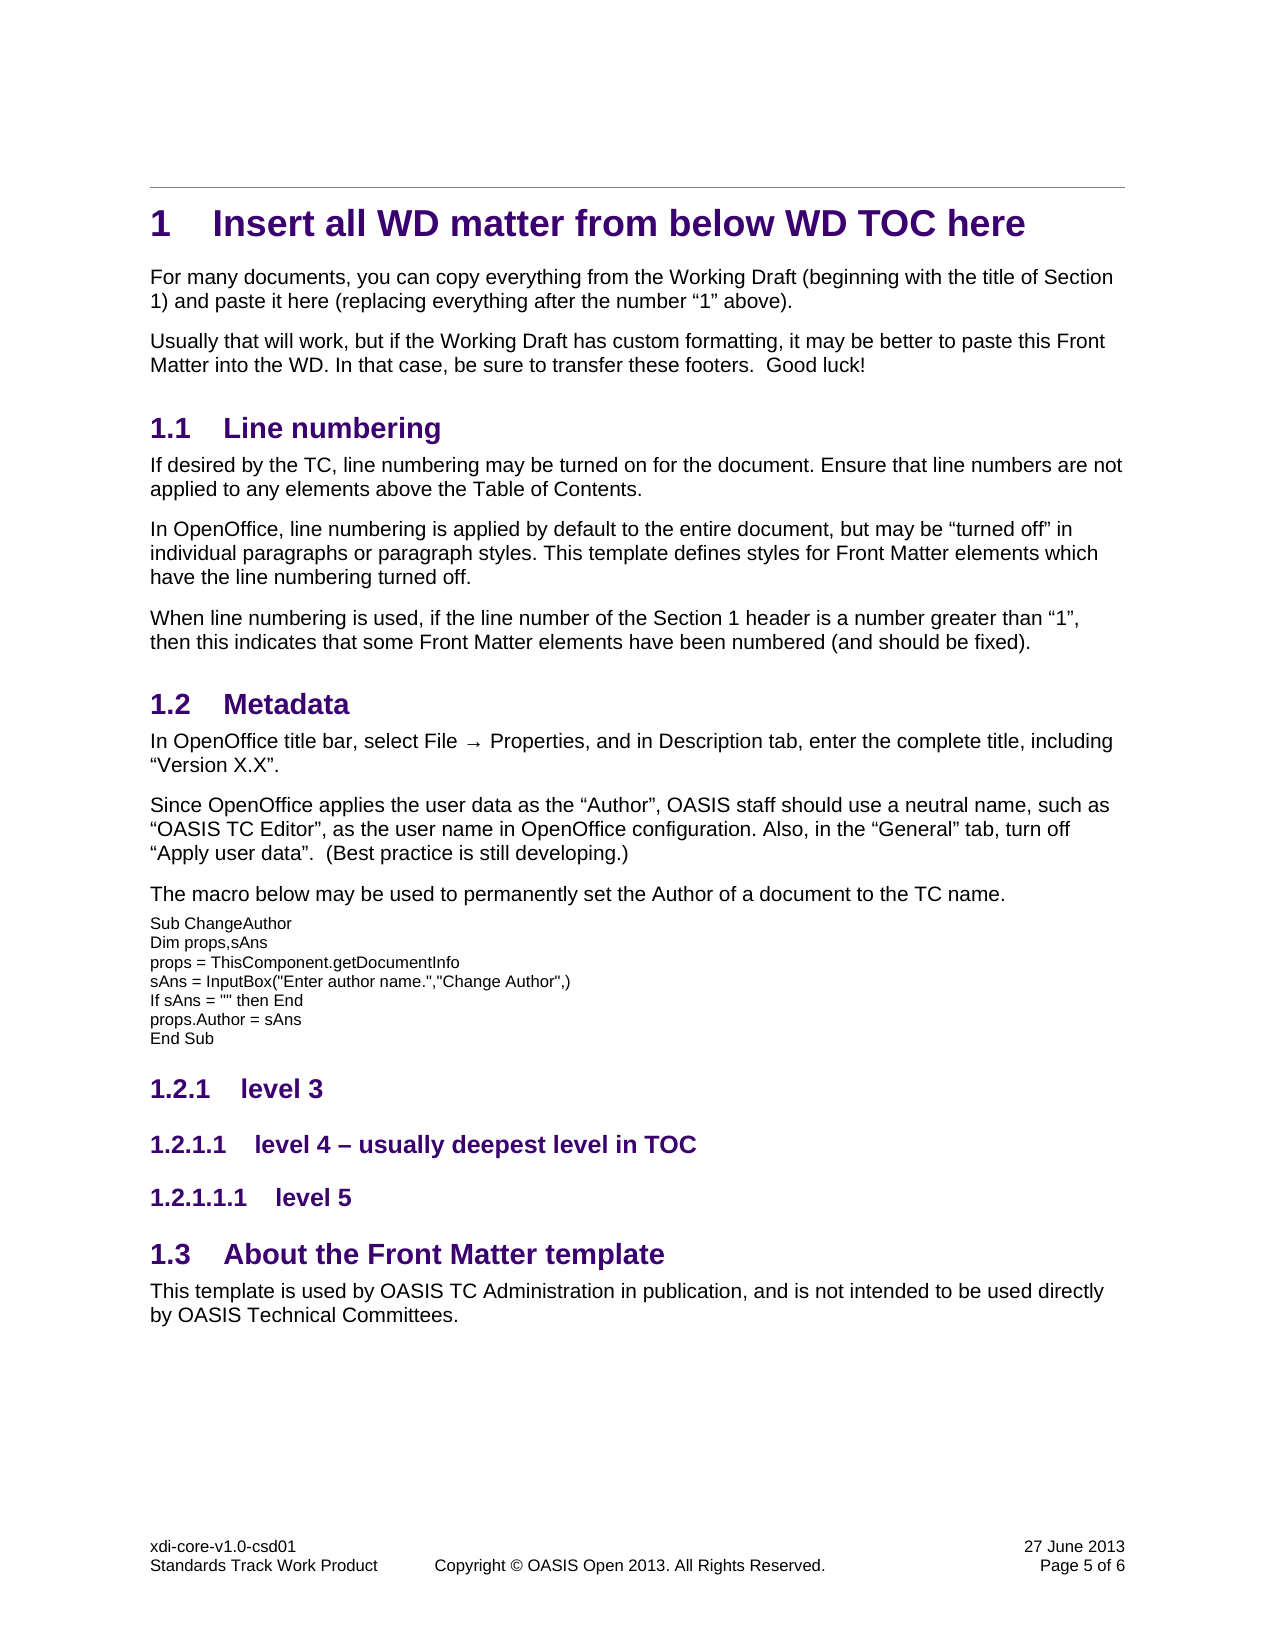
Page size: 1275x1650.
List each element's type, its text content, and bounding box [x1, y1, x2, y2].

text If desired by the TC, line numbering may be turned on for the document. Ensure that line numbers are not applied to any elements above the Table of Contents. [150, 452, 1125, 500]
subtitle level 3 [150, 1073, 1125, 1104]
text Usually that will work, but if the Working Draft has custom formatting, it may be better to paste this Front Matter into the WD. In that case, be sure to transfer these footers. Good luck! [150, 329, 1125, 377]
text Sub ChangeAuthor [150, 914, 1125, 933]
text This template is used by OASIS TC Administration in publication, and is not intended to be used directly by OASIS Technical Committees. [150, 1279, 1125, 1327]
text End Sub [150, 1029, 1125, 1048]
subtitle level 4 – usually deepest level in TOC [150, 1129, 1125, 1158]
text sAns = InputBox("Enter author name.","Change Author",) [150, 972, 1125, 991]
text Dim props,sAns [150, 933, 1125, 952]
text In OpenOffice, line numbering is applied by default to the entire document, but may be “turned off” in individual paragraphs or paragraph styles. This template defines styles for Front Matter elements which have the line numbering turned off. [150, 517, 1125, 589]
text props.Author = sAns [150, 1010, 1125, 1029]
subtitle About the Front Matter template [150, 1237, 1125, 1271]
subtitle level 5 [150, 1183, 1125, 1212]
subtitle Insert all WD matter from below WD TOC here [150, 188, 1125, 244]
text Since OpenOffice applies the user data as the “Author”, OASIS staff should use a neutral name, such as “OASIS TC Editor”, as the user name in OpenOffice configuration. Also, in the “General” tab, turn off “Apply user data”. (Best practice is still developing.) [150, 793, 1125, 865]
text The macro below may be used to permanently set the Author of a document to the TC name. [150, 882, 1125, 906]
text props = ThisComponent.getDocumentInfo [150, 952, 1125, 972]
subtitle Line numbering [150, 411, 1125, 444]
subtitle Metadata [150, 687, 1125, 720]
text If sAns = "" then End [150, 991, 1125, 1010]
text When line numbering is used, if the line number of the Section 1 header is a number greater than “1”, then this indicates that some Front Matter elements have been numbered (and should be fixed). [150, 606, 1125, 653]
text For many documents, you can copy everything from the Working Draft (beginning with the title of Section 1) and paste it here (replacing everything after the number “1” above). [150, 265, 1125, 313]
text In OpenOffice title bar, select File → Properties, and in Description tab, enter the complete title, including “Version X.X”. [150, 729, 1125, 777]
